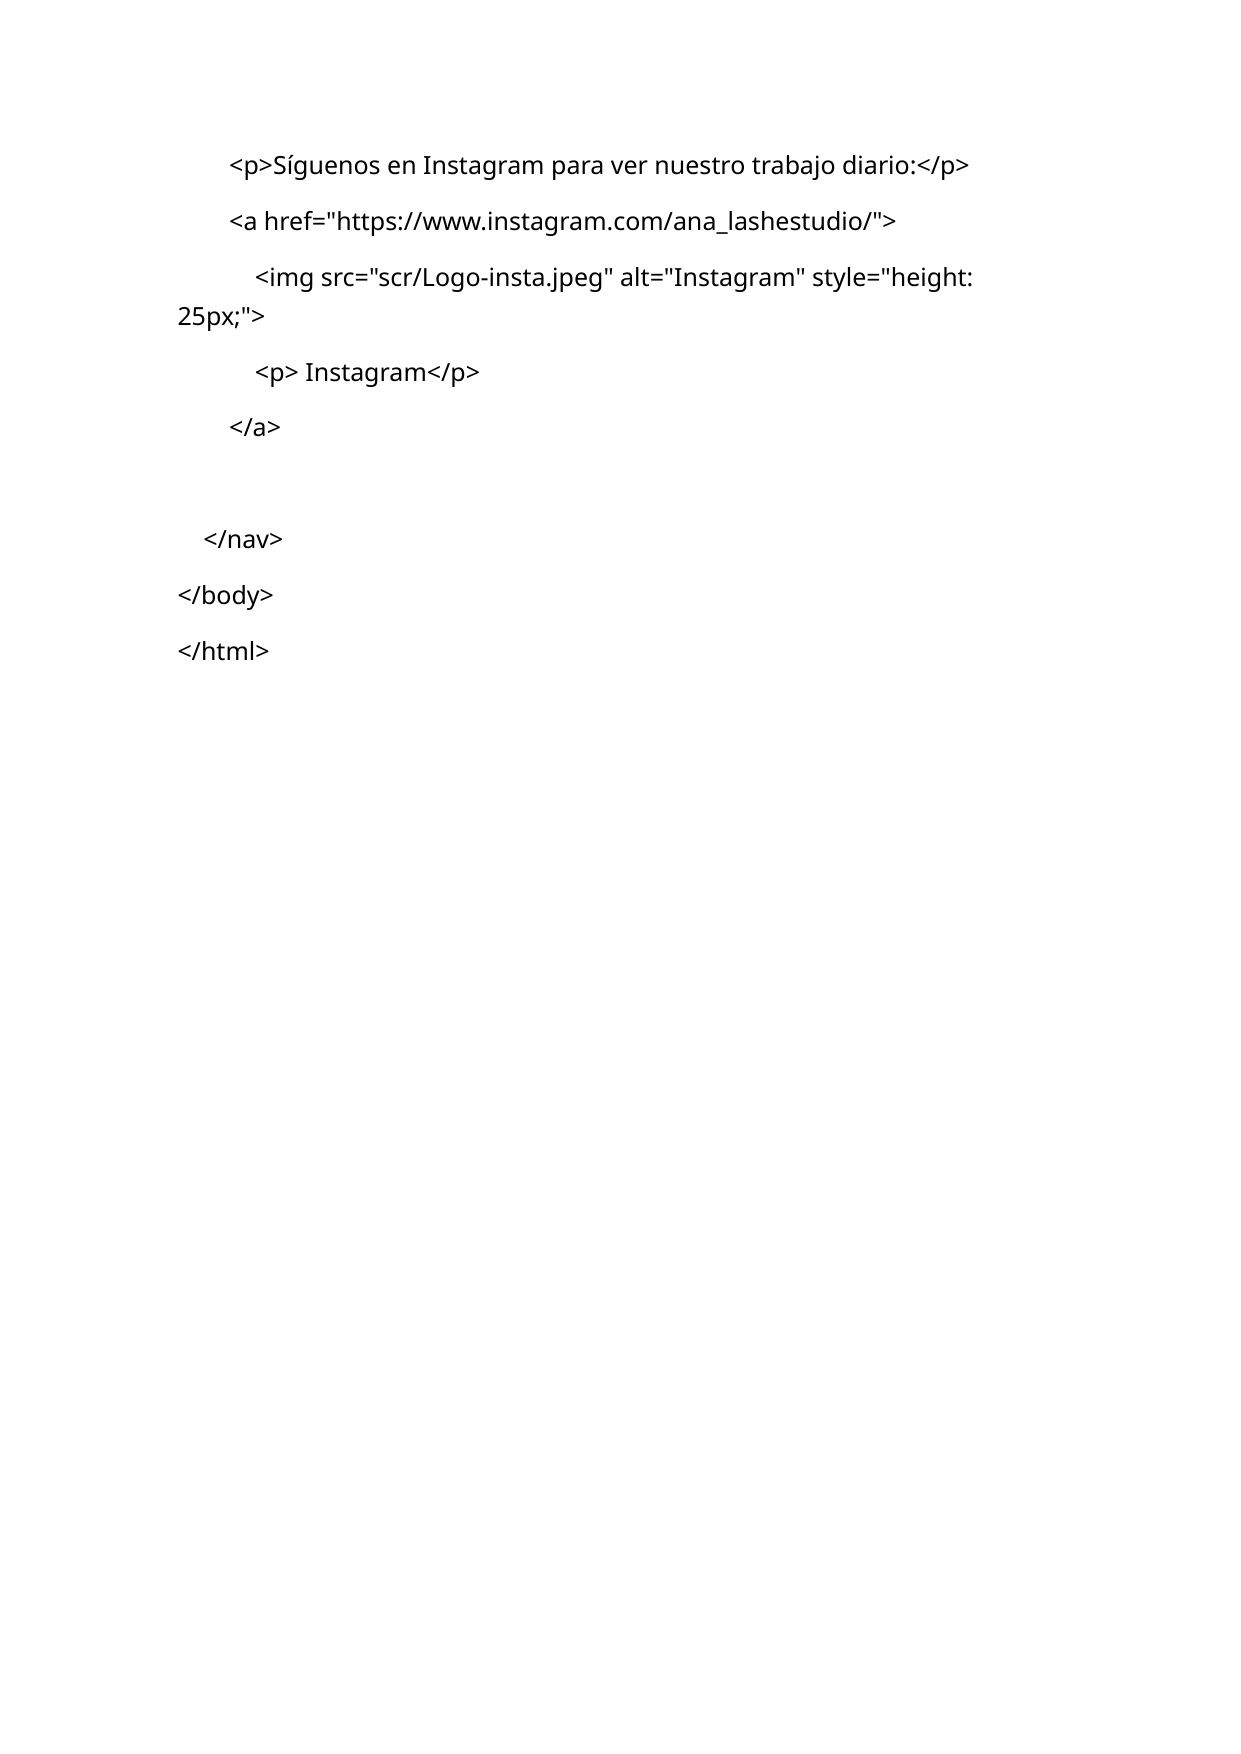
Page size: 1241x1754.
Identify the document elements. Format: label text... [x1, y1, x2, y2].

text <p> Instagram</p> [177, 354, 1063, 388]
text </a> [177, 410, 1063, 444]
text <p>Síguenos en Instagram para ver nuestro trabajo diario:</p> [177, 148, 1063, 182]
text </nav> [177, 522, 1063, 556]
text <a href="https://www.instagram.com/ana_lashestudio/"> [177, 203, 1063, 237]
text <img src="scr/Logo-insta.jpeg" alt="Instagram" style="height: 25px;"> [177, 259, 1063, 332]
text </body> [177, 578, 1063, 612]
text </html> [177, 633, 1063, 667]
